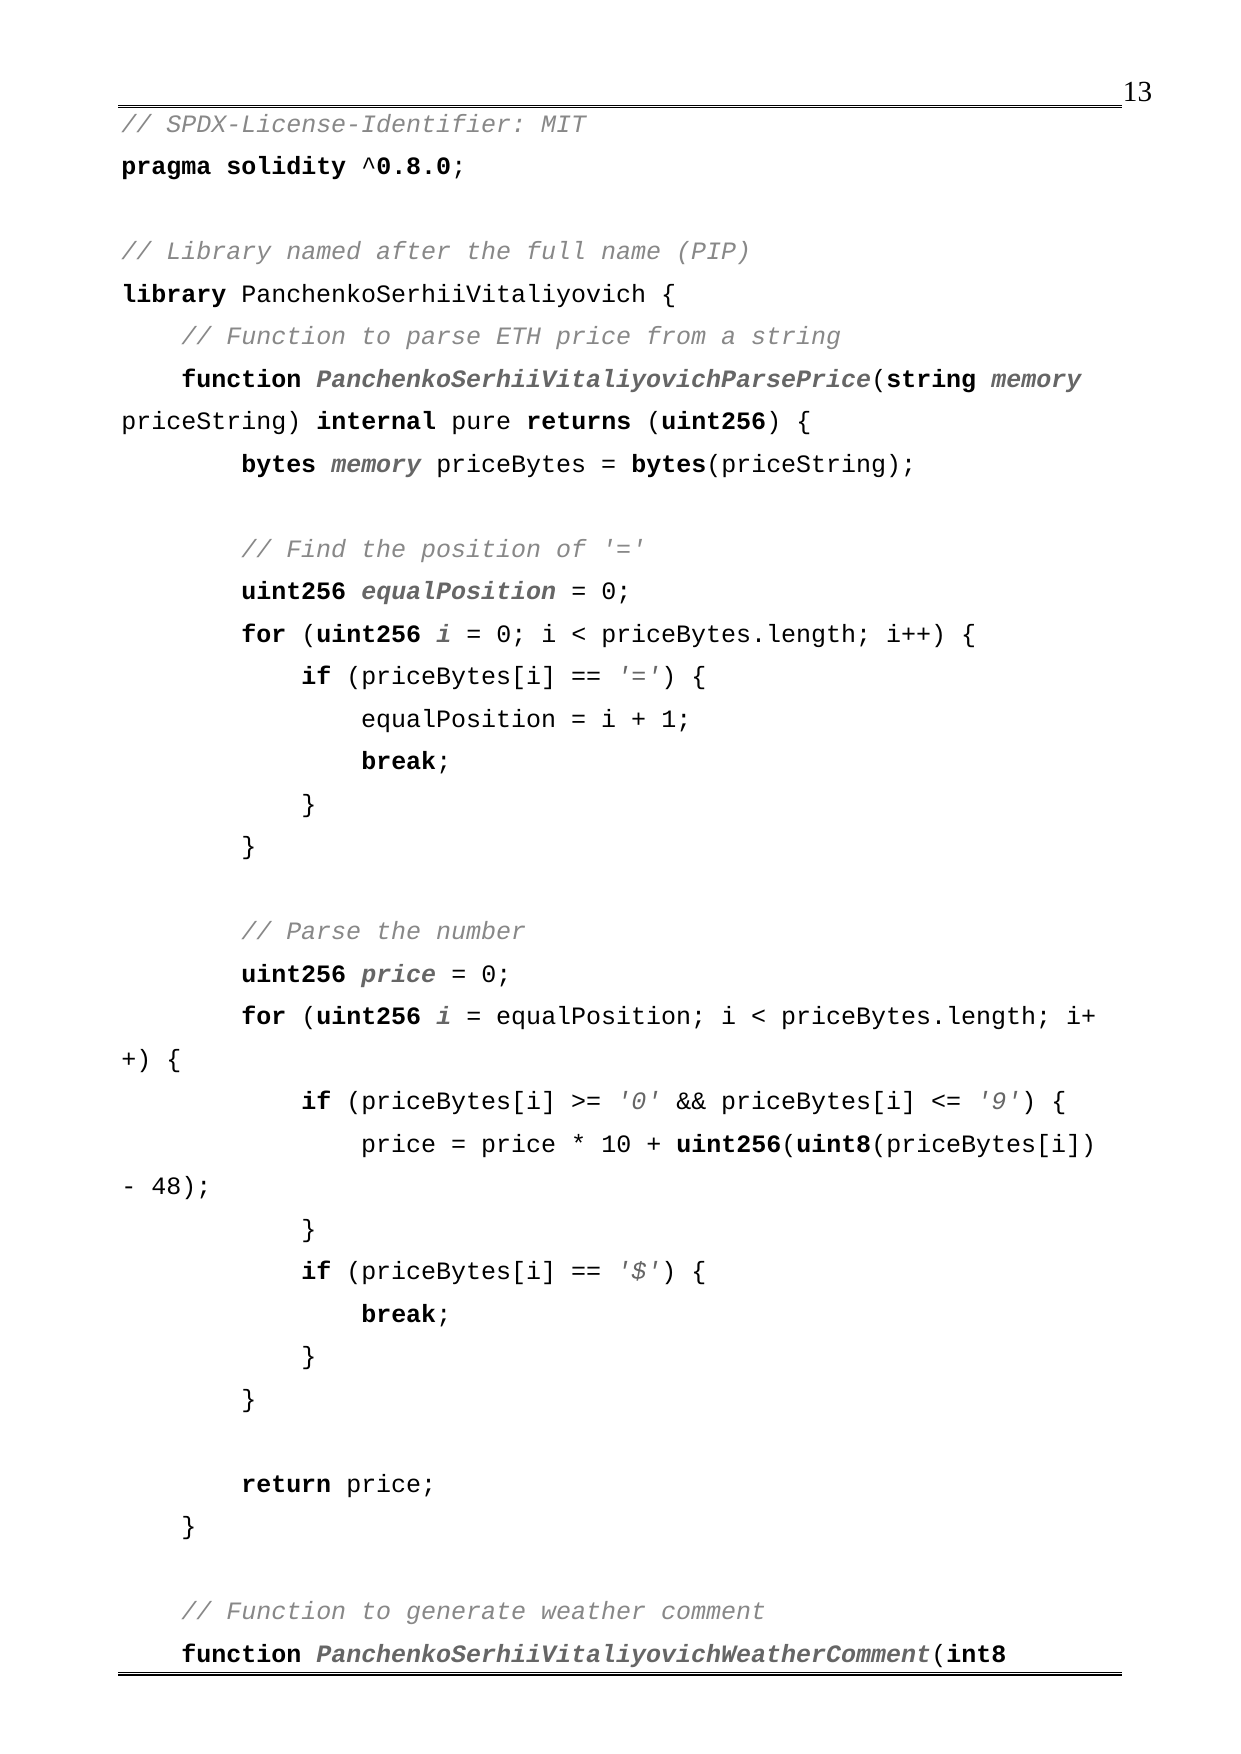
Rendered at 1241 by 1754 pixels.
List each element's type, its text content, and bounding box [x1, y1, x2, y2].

text pragma solidity ^0.8.0; [118, 148, 1122, 182]
text for (uint256 i = equalPosition; i < priceBytes.length; i++) { [118, 998, 1122, 1074]
text } [118, 785, 1122, 819]
text // Function to parse ETH price from a string [118, 318, 1122, 352]
text } [118, 828, 1122, 862]
text // Library named after the full name (PIP) [118, 233, 1122, 267]
text if (priceBytes[i] == '$') { [118, 1253, 1122, 1287]
text // Function to generate weather comment [118, 1593, 1122, 1627]
text uint256 equalPosition = 0; [118, 573, 1122, 607]
text // Find the position of '=' [118, 530, 1122, 564]
text library PanchenkoSerhiiVitaliyovich { [118, 275, 1122, 309]
text } [118, 1210, 1122, 1244]
text // SPDX-License-Identifier: MIT [118, 108, 1122, 139]
text // Parse the number [118, 913, 1122, 947]
text equalPosition = i + 1; [118, 700, 1122, 734]
text } [118, 1508, 1122, 1542]
text return price; [118, 1465, 1122, 1499]
text } [118, 1380, 1122, 1414]
text function PanchenkoSerhiiVitaliyovichWeatherComment(int8 [118, 1635, 1122, 1672]
text bytes memory priceBytes = bytes(priceString); [118, 445, 1122, 479]
text break; [118, 743, 1122, 777]
text } [118, 1338, 1122, 1372]
text uint256 price = 0; [118, 955, 1122, 989]
text function PanchenkoSerhiiVitaliyovichParsePrice(string memory priceString) internal pure returns (uint256) { [118, 360, 1122, 437]
text price = price * 10 + uint256(uint8(priceBytes[i]) - 48); [118, 1125, 1122, 1202]
text for (uint256 i = 0; i < priceBytes.length; i++) { [118, 615, 1122, 649]
text if (priceBytes[i] == '=') { [118, 658, 1122, 692]
text break; [118, 1295, 1122, 1329]
text if (priceBytes[i] >= '0' && priceBytes[i] <= '9') { [118, 1083, 1122, 1117]
